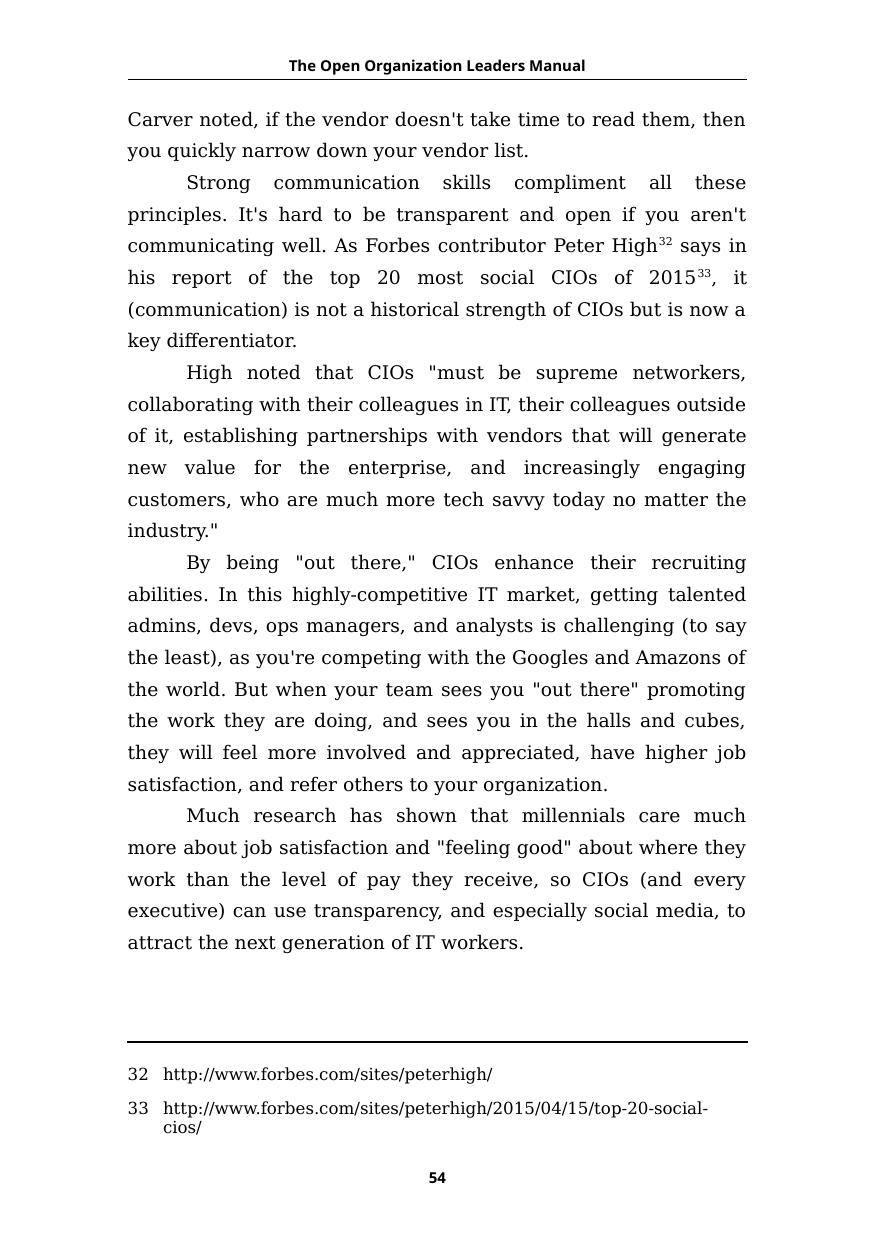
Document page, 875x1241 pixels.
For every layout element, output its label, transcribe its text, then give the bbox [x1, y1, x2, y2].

text Strong communication skills compliment all these principles. It's hard to be transparent and open if you aren't communicating well. As Forbes contributor Peter High says in his report of the top 20 most social CIOs of 2015, it (communication) is not a historical strength of CIOs but is now a key differentiator. [127, 172, 747, 352]
text High noted that CIOs "must be supreme networkers, collaborating with their colleagues in IT, their colleagues outside of it, establishing partnerships with vendors that will generate new value for the enterprise, and increasingly engaging customers, who are much more tech savvy today no matter the industry." [127, 362, 747, 542]
text http://www.forbes.com/sites/peterhigh/ [127, 1064, 747, 1084]
text http://www.forbes.com/sites/peterhigh/2015/04/15/top-20-social-cios/ [127, 1099, 747, 1138]
text Carver noted, if the vendor doesn't take time to read them, then you quickly narrow down your vendor list. [127, 109, 747, 162]
text By being "out there," CIOs enhance their recruiting abilities. In this highly-competitive IT market, getting talented admins, devs, ops managers, and analysts is challenging (to say the least), as you're competing with the Googles and Amazons of the world. But when your team sees you "out there" promoting the work they are doing, and sees you in the halls and cubes, they will feel more involved and appreciated, have higher job satisfaction, and refer others to your organization. [127, 552, 747, 796]
text Much research has shown that millennials care much more about job satisfaction and "feeling good" about where they work than the level of pay they receive, so CIOs (and every executive) can use transparency, and especially social media, to attract the next generation of IT workers. [127, 805, 747, 954]
